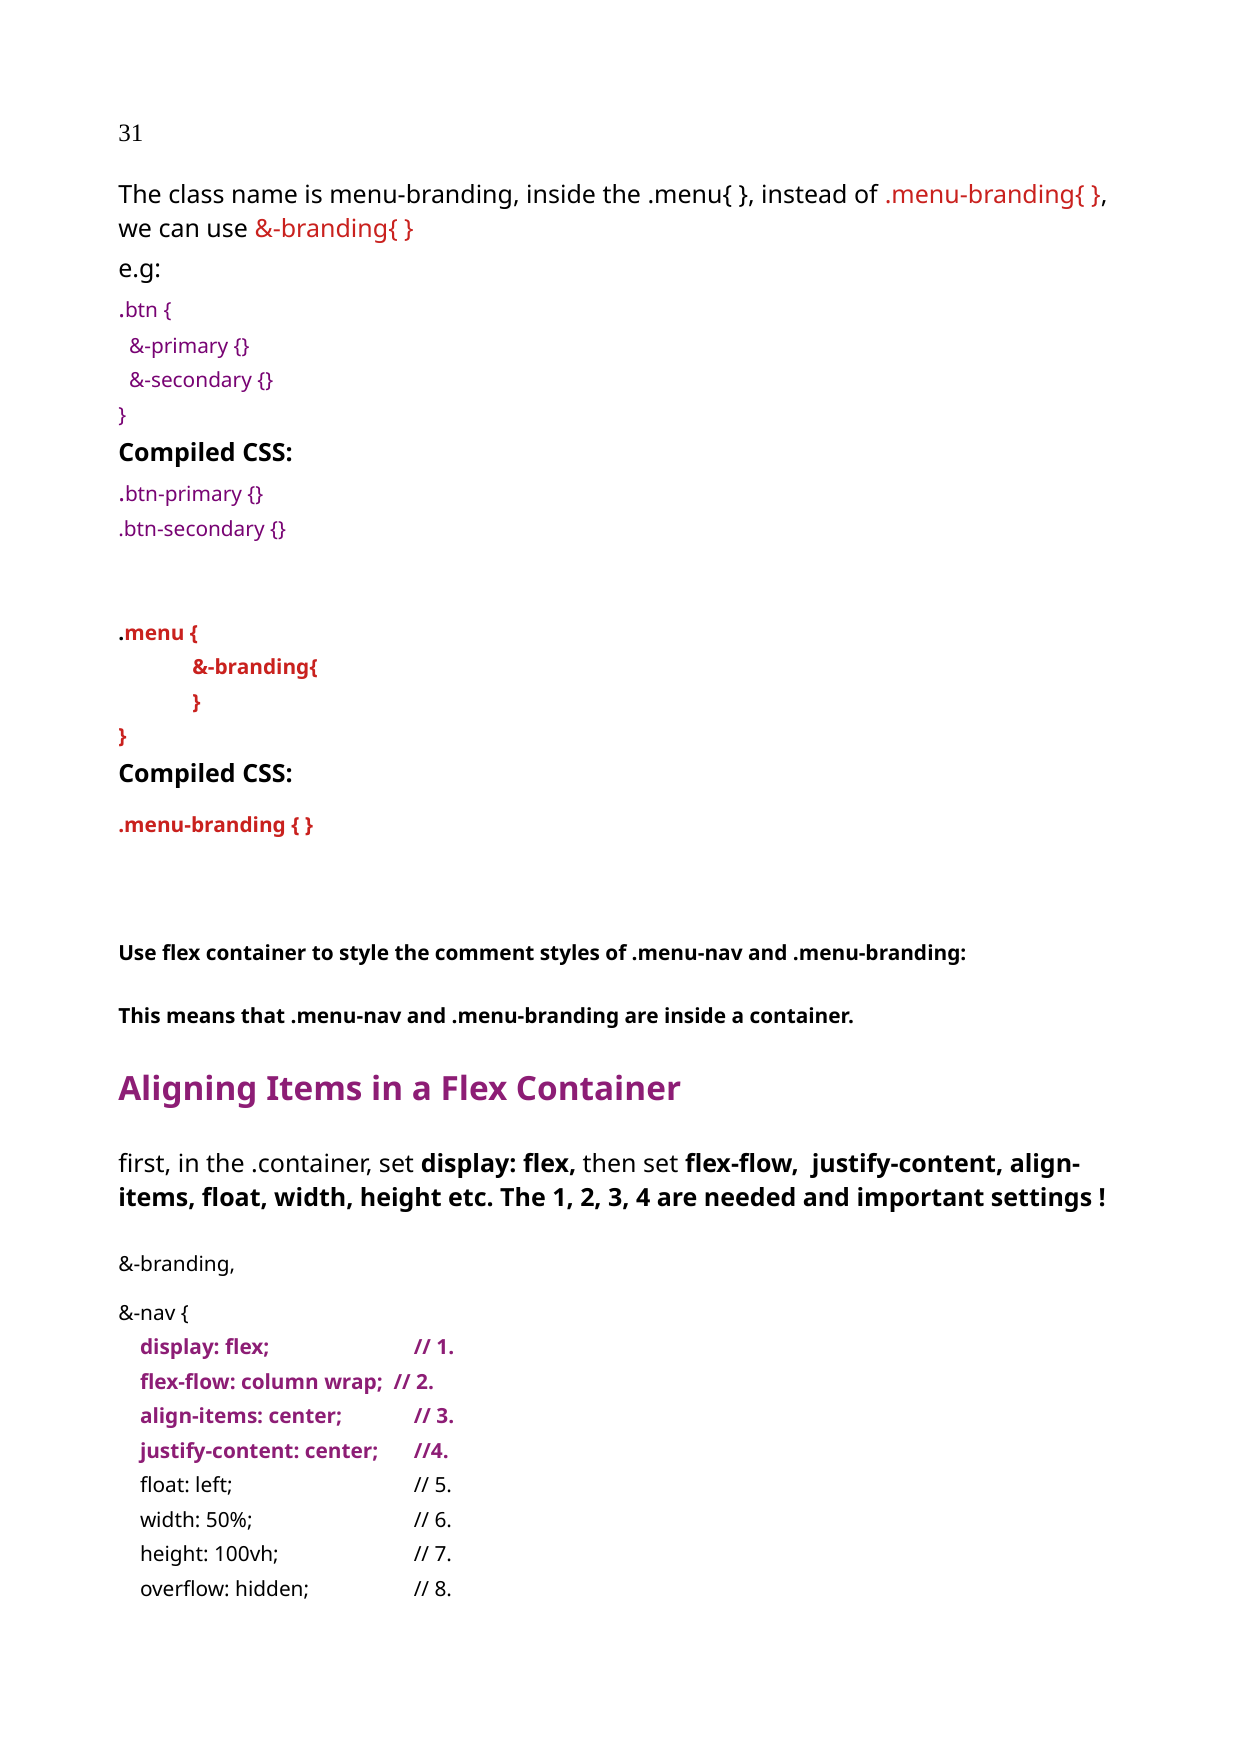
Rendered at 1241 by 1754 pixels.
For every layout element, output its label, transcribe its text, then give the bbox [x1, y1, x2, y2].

subtitle &-branding, [118, 1249, 1122, 1277]
text justify-content: center; //4. [118, 1436, 1122, 1464]
text height: 100vh; // 7. [118, 1539, 1122, 1568]
text Aligning Items in a Flex Container [118, 1065, 1122, 1110]
text } [118, 687, 1122, 715]
text &-nav { [118, 1298, 1122, 1326]
text .btn-primary {} [118, 474, 1122, 508]
text Compiled CSS: [118, 434, 1122, 468]
text } [118, 400, 1122, 428]
text &-primary {} [118, 331, 1122, 359]
text Compiled CSS: [118, 756, 1122, 790]
text align-items: center; // 3. [118, 1401, 1122, 1430]
text This means that .menu-nav and .menu-branding are inside a container. [118, 1001, 1122, 1030]
text .btn-secondary {} [118, 514, 1122, 543]
text .menu { [118, 618, 1122, 646]
text The class name is menu-branding, inside the .menu{ }, instead of .menu-branding{ }, we can use &-branding{ } [118, 176, 1122, 244]
text } [118, 721, 1122, 750]
text &-secondary {} [118, 365, 1122, 394]
text display: flex; // 1. [118, 1332, 1122, 1361]
text width: 50%; // 6. [118, 1505, 1122, 1533]
text .btn { [118, 291, 1122, 325]
text overflow: hidden; // 8. [118, 1574, 1122, 1602]
text Use flex container to style the comment styles of .menu-nav and .menu-branding: [118, 938, 1122, 966]
text &-branding{ [118, 652, 1122, 681]
text flex-flow: column wrap; // 2. [118, 1367, 1122, 1395]
text e.g: [118, 251, 1122, 284]
text first, in the .container, set display: flex, then set flex-flow, justify-content, align-items, float, width, height etc. The 1, 2, 3, 4 are needed and important settings ! [118, 1146, 1122, 1214]
text .menu-branding { } [118, 810, 1122, 839]
text float: left; // 5. [118, 1470, 1122, 1499]
